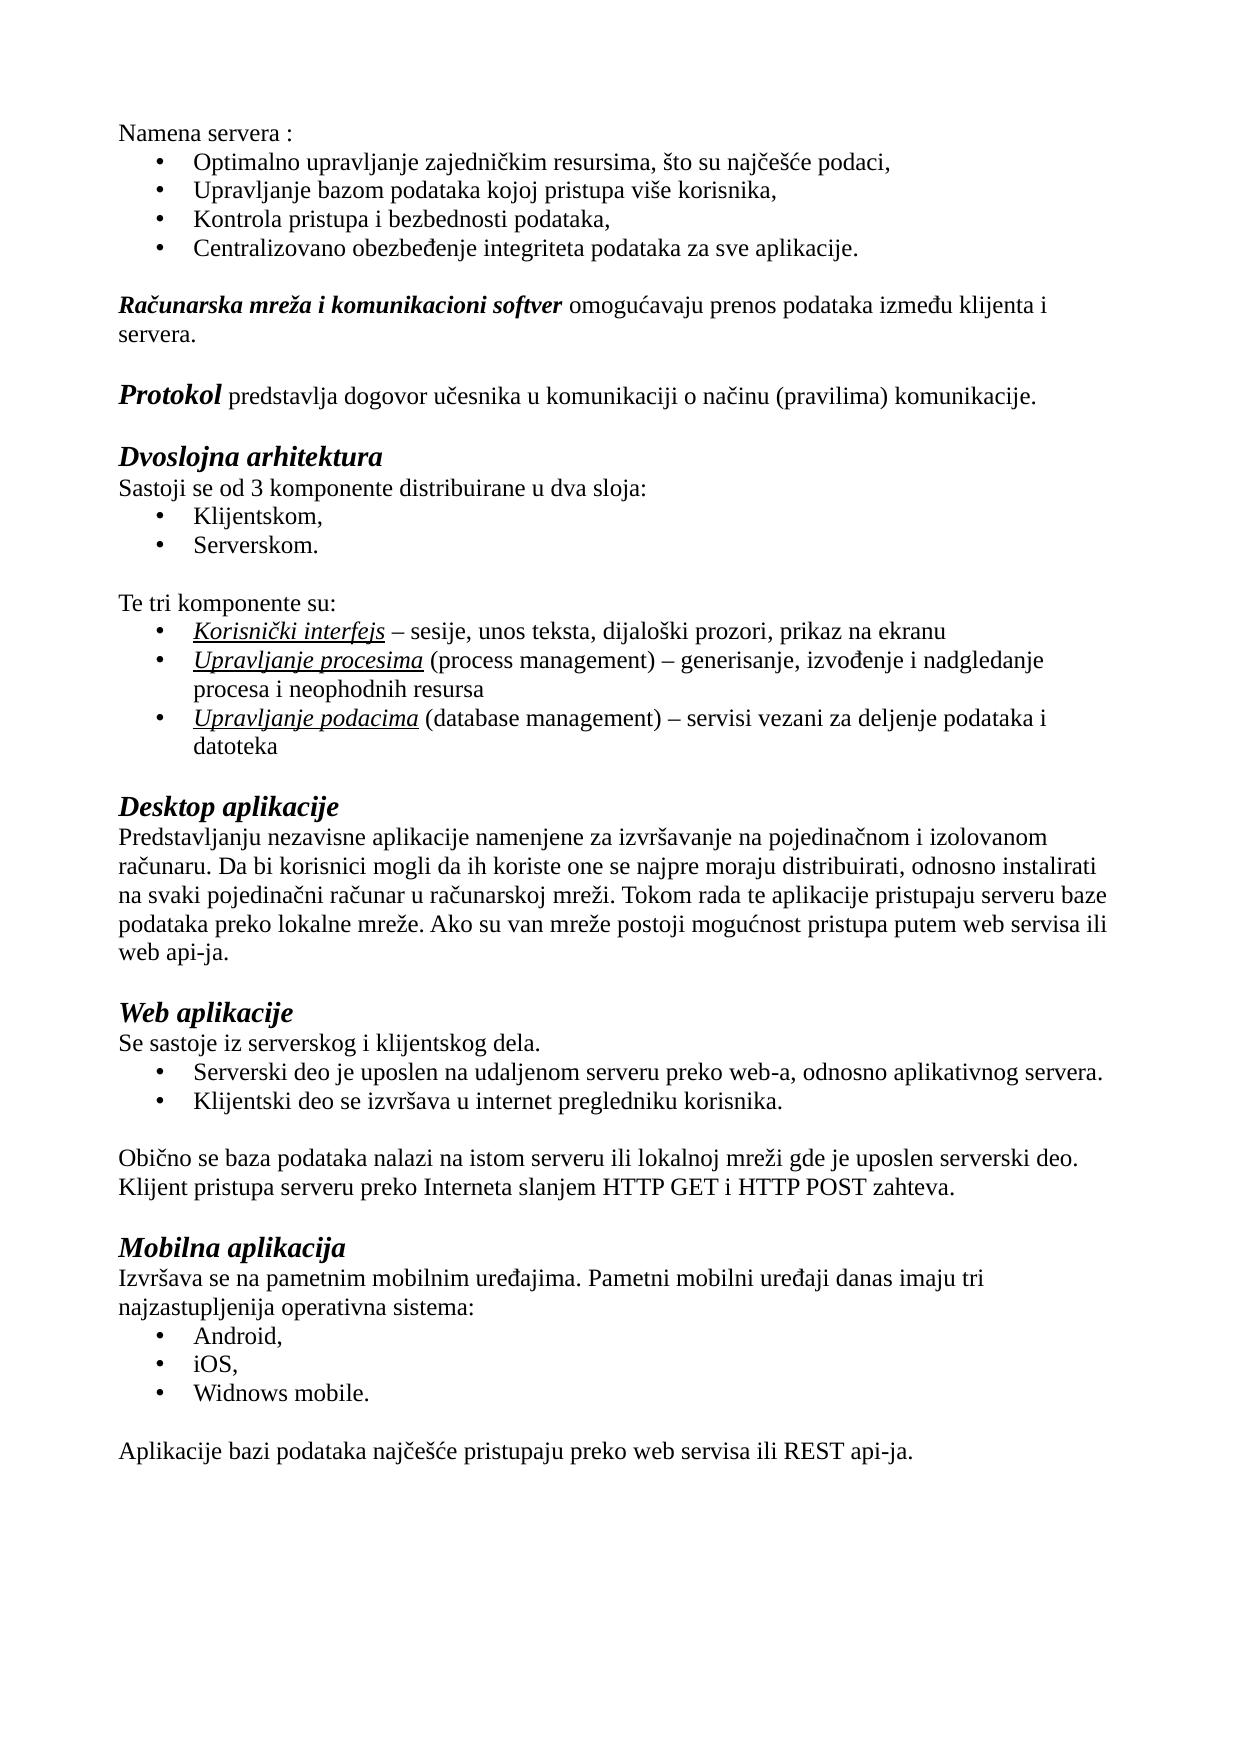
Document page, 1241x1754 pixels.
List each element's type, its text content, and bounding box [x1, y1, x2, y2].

list Upravljanje procesima (process management) – generisanje, izvođenje i nadgledanje procesa i neophodnih resursa [156, 645, 1122, 703]
text Web aplikacije [118, 995, 1122, 1028]
text Aplikacije bazi podataka najčešće pristupaju preko web servisa ili REST api-ja. [118, 1436, 1122, 1464]
list Optimalno upravljanje zajedničkim resursima, što su najčešće podaci, [156, 147, 1122, 176]
list Kontrola pristupa i bezbednosti podataka, [156, 204, 1122, 233]
list Klijentskom, [156, 501, 1122, 530]
list Serverski deo je uposlen na udaljenom serveru preko web-a, odnosno aplikativnog servera. [156, 1057, 1122, 1086]
list Android, [156, 1321, 1122, 1349]
list Serverskom. [156, 530, 1122, 559]
text Dvoslojna arhitektura [118, 439, 1122, 473]
text Namena servera : [118, 118, 1122, 147]
text Te tri komponente su: [118, 588, 1122, 616]
list Upravljanje bazom podataka kojoj pristupa više korisnika, [156, 176, 1122, 204]
list Centralizovano obezbeđenje integriteta podataka za sve aplikacije. [156, 233, 1122, 262]
text Sastoji se od 3 komponente distribuirane u dva sloja: [118, 473, 1122, 501]
text Se sastoje iz serverskog i klijentskog dela. [118, 1028, 1122, 1057]
list Upravljanje podacima (database management) – servisi vezani za deljenje podataka i datoteka [156, 703, 1122, 760]
text Protokol predstavlja dogovor učesnika u komunikaciji o načinu (pravilima) komunikacije. [118, 377, 1122, 410]
text Izvršava se na pametnim mobilnim uređajima. Pametni mobilni uređaji danas imaju tri najzastupljenija operativna sistema: [118, 1263, 1122, 1321]
text Predstavljanju nezavisne aplikacije namenjene za izvršavanje na pojedinačnom i izolovanom računaru. Da bi korisnici mogli da ih koriste one se najpre moraju distribuirati, odnosno instalirati na svaki pojedinačni računar u računarskoj mreži. Tokom rada te aplikacije pristupaju serveru baze podataka preko lokalne mreže. Ako su van mreže postoji mogućnost pristupa putem web servisa ili web api-ja. [118, 822, 1122, 966]
list Klijentski deo se izvršava u internet pregledniku korisnika. [156, 1086, 1122, 1115]
text Računarska mreža i komunikacioni softver omogućavaju prenos podataka između klijenta i servera. [118, 291, 1122, 348]
list Widnows mobile. [156, 1378, 1122, 1407]
text Desktop aplikacije [118, 789, 1122, 822]
text Obično se baza podataka nalazi na istom serveru ili lokalnoj mreži gde je uposlen serverski deo. Klijent pristupa serveru preko Interneta slanjem HTTP GET i HTTP POST zahteva. [118, 1143, 1122, 1201]
text Mobilna aplikacija [118, 1230, 1122, 1263]
list iOS, [156, 1349, 1122, 1378]
list Korisnički interfejs – sesije, unos teksta, dijaloški prozori, prikaz na ekranu [156, 616, 1122, 645]
